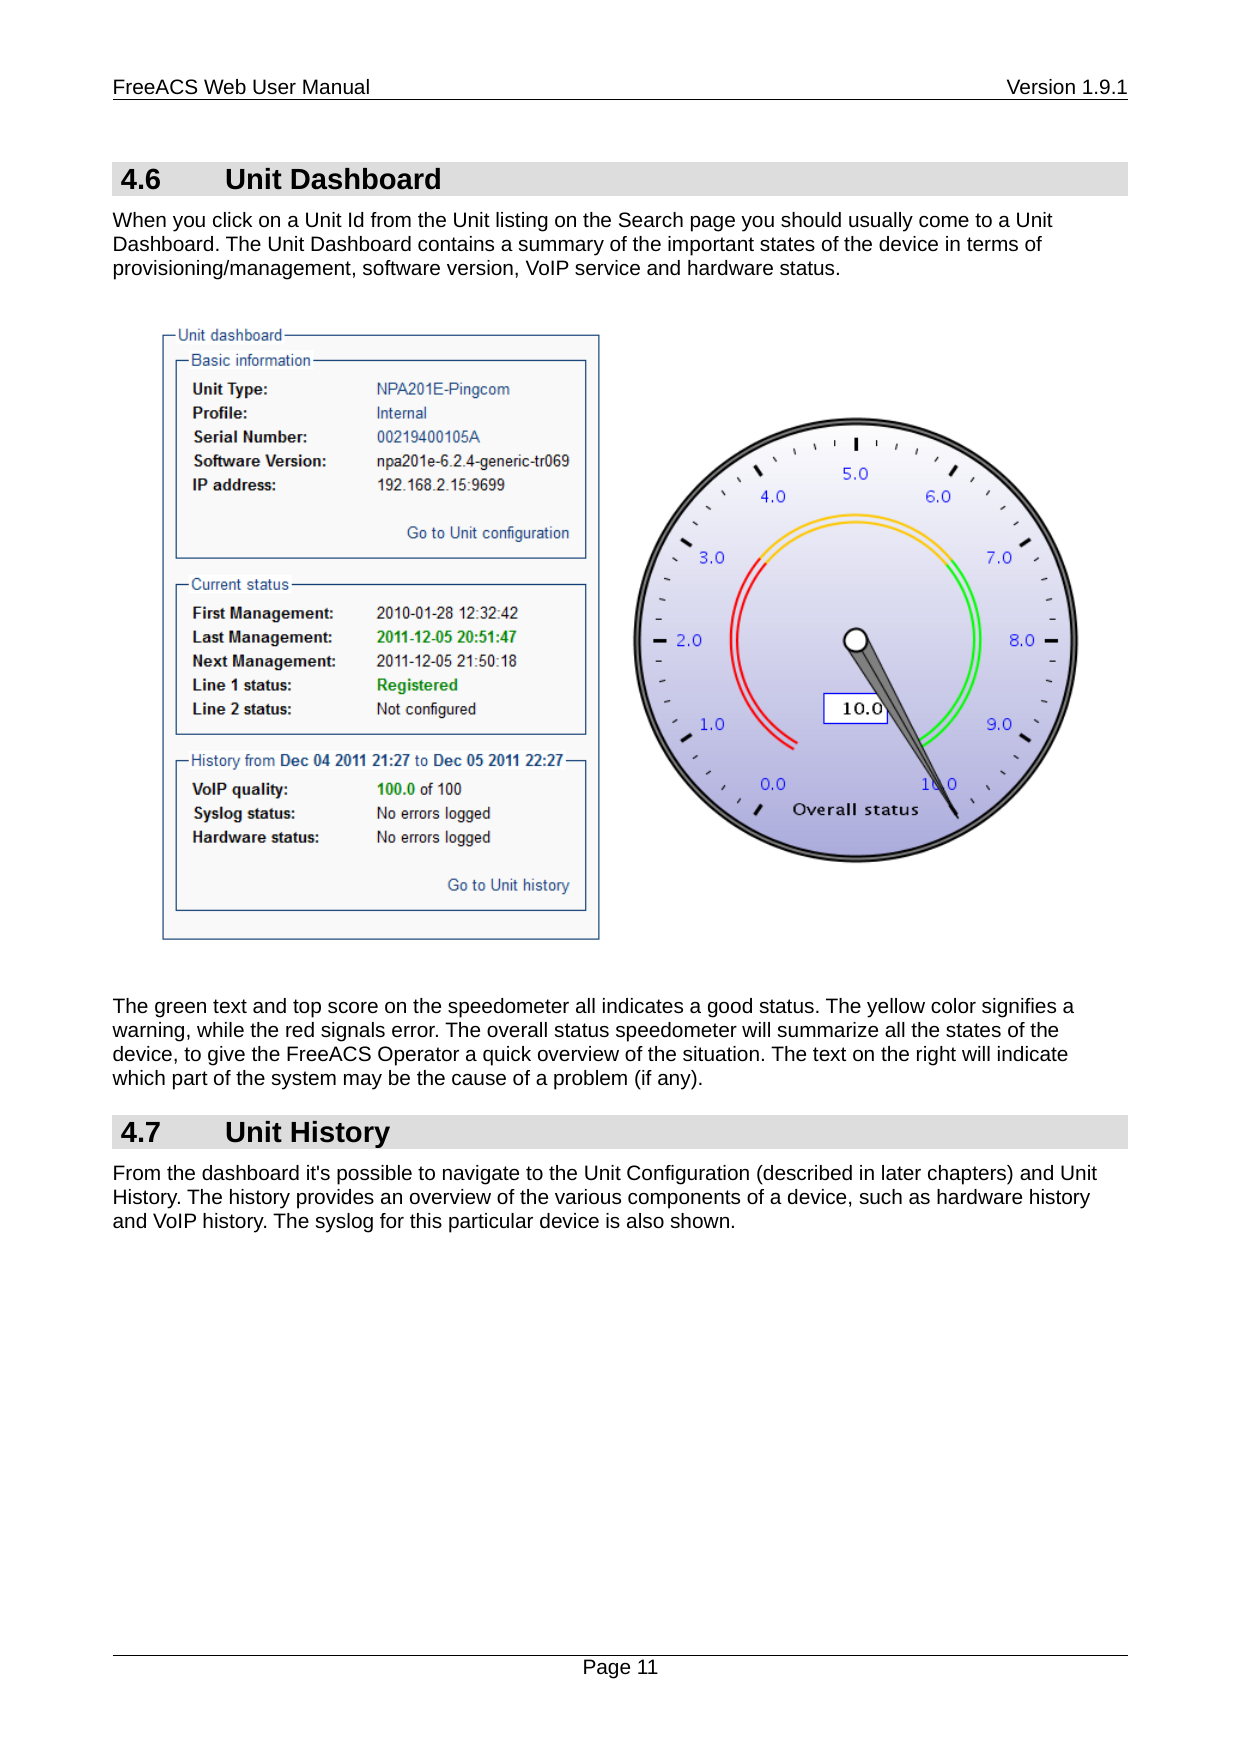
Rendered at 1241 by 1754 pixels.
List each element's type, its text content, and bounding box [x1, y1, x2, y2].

text From the dashboard it's possible to navigate to the Unit Configuration (described in later chapters) and Unit History. The history provides an overview of the various components of a device, such as hardware history and VoIP history. The syslog for this particular device is also shown. [112, 1161, 1128, 1232]
subtitle Unit Dashboard [112, 162, 1128, 196]
text When you click on a Unit Id from the Unit listing on the Search page you should usually come to a Unit Dashboard. The Unit Dashboard contains a summary of the important states of the device in terms of provisioning/management, software version, VoIP service and hardware status. [112, 207, 1128, 279]
picture [147, 318, 1094, 965]
text The green text and top score on the speedometer all indicates a good status. The yellow color signifies a warning, while the red signals error. The overall status speedometer will summarize all the states of the device, to give the FreeACS Operator a quick overview of the situation. The text on the right will indicate which part of the system may be the cause of a problem (if any). [112, 291, 1128, 1090]
subtitle Unit History [112, 1115, 1128, 1149]
